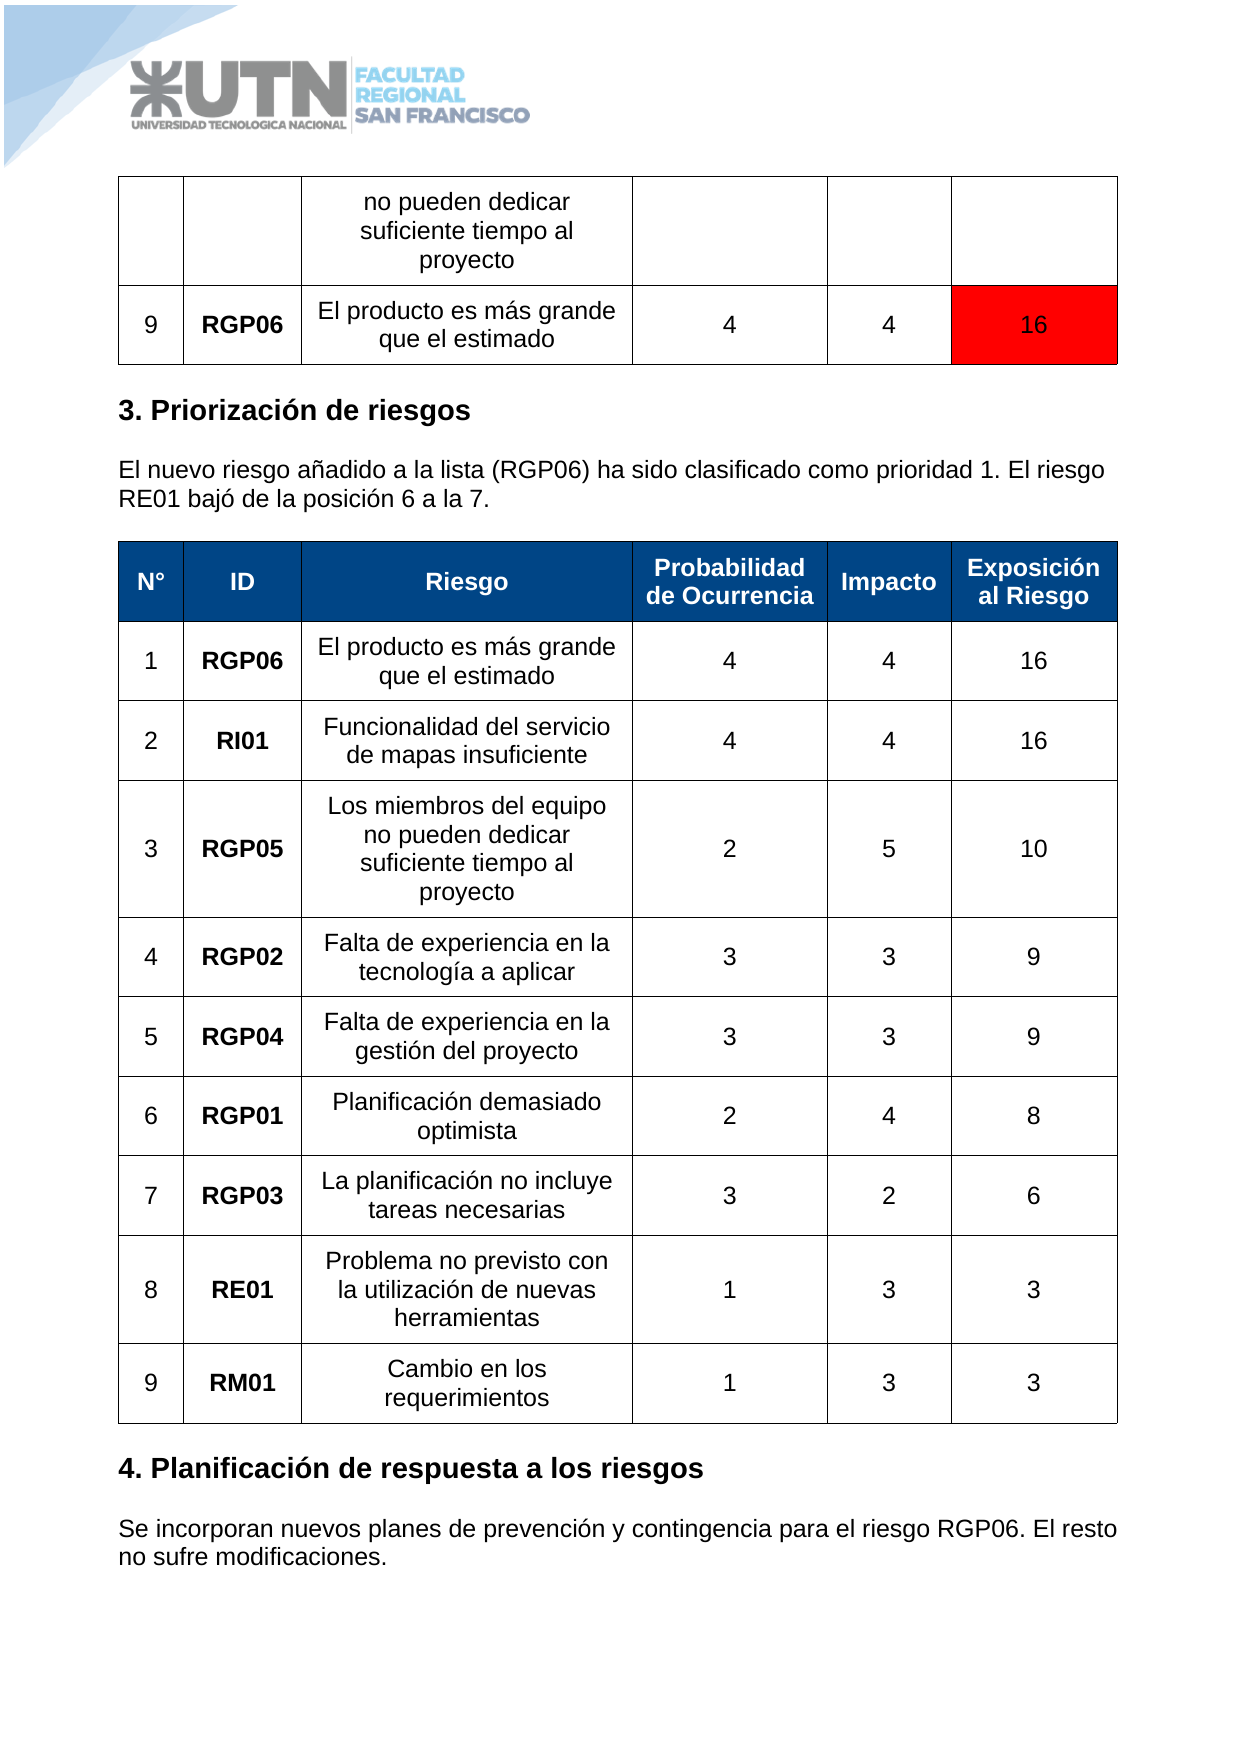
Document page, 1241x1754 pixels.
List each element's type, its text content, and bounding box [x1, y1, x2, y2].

table_cell Cambio en los requerimientos [302, 1344, 632, 1422]
table_cell 4 [828, 1077, 951, 1155]
table_cell El producto es más grande que el estimado [302, 622, 632, 700]
table_cell El producto es más grande que el estimado [302, 286, 632, 364]
text 4. Planificación de respuesta a los riesgos [118, 1451, 1122, 1485]
table_cell 6 [952, 1156, 1117, 1235]
table_header Impacto [828, 542, 951, 621]
table_header Exposición al Riesgo [952, 542, 1117, 621]
table_cell RGP06 [184, 286, 301, 364]
table_cell 8 [952, 1077, 1117, 1155]
table_cell 4 [633, 701, 827, 780]
table_cell La planificación no incluye tareas necesarias [302, 1156, 632, 1235]
table_cell 10 [952, 781, 1117, 917]
table_cell 3 [952, 1236, 1117, 1343]
table_cell 2 [633, 1077, 827, 1155]
table_cell 1 [633, 1344, 827, 1422]
table_cell [633, 177, 827, 284]
table_cell 5 [119, 997, 183, 1076]
picture [3, 5, 532, 169]
table_cell 8 [119, 1236, 183, 1343]
table_cell RI01 [184, 701, 301, 780]
table_cell 2 [119, 701, 183, 780]
table_cell 5 [828, 781, 951, 917]
table_cell 6 [119, 1077, 183, 1155]
table_cell 16 [952, 622, 1117, 700]
table_cell 3 [633, 1156, 827, 1235]
table_cell 3 [828, 1344, 951, 1422]
table_cell 1 [633, 1236, 827, 1343]
table_cell [184, 177, 301, 284]
table_cell [952, 177, 1117, 284]
table_cell 9 [952, 918, 1117, 996]
table_cell 1 [119, 622, 183, 700]
table_cell RGP06 [184, 622, 301, 700]
table_cell 4 [828, 701, 951, 780]
table_cell 16 [952, 286, 1117, 364]
table_cell Los miembros del equipo no pueden dedicar suficiente tiempo al proyecto [302, 781, 632, 917]
table_cell Falta de experiencia en la tecnología a aplicar [302, 918, 632, 996]
table_cell RGP02 [184, 918, 301, 996]
table_cell 4 [119, 918, 183, 996]
table_cell Problema no previsto con la utilización de nuevas herramientas [302, 1236, 632, 1343]
table_cell 3 [952, 1344, 1117, 1422]
table_cell 9 [119, 1344, 183, 1422]
table_cell RGP04 [184, 997, 301, 1076]
table_cell Falta de experiencia en la gestión del proyecto [302, 997, 632, 1076]
table_cell 3 [633, 918, 827, 996]
table_cell RGP05 [184, 781, 301, 917]
text El nuevo riesgo añadido a la lista (RGP06) ha sido clasificado como prioridad 1. El riesgo RE01 bajó de la posición 6 a la 7. [118, 455, 1122, 513]
table_cell [828, 177, 951, 284]
table_cell 7 [119, 1156, 183, 1235]
table_cell 9 [119, 286, 183, 364]
table_header Probabilidad de Ocurrencia [633, 542, 827, 621]
table_cell [119, 177, 183, 284]
table_cell 4 [633, 286, 827, 364]
table_cell 3 [633, 997, 827, 1076]
text 3. Priorización de riesgos [118, 393, 1122, 426]
text Se incorporan nuevos planes de prevención y contingencia para el riesgo RGP06. El resto no sufre modificaciones. [118, 1514, 1122, 1571]
table_cell 3 [828, 1236, 951, 1343]
table_cell 2 [828, 1156, 951, 1235]
table_cell 2 [633, 781, 827, 917]
table_header Riesgo [302, 542, 632, 621]
table_cell RGP01 [184, 1077, 301, 1155]
table_cell Funcionalidad del servicio de mapas insuficiente [302, 701, 632, 780]
table_cell 3 [828, 918, 951, 996]
table_cell 4 [828, 622, 951, 700]
table_header N° [119, 542, 183, 621]
table_header ID [184, 542, 301, 621]
table_cell no pueden dedicar suficiente tiempo al proyecto [302, 177, 632, 284]
table_cell 3 [828, 997, 951, 1076]
table_cell Planificación demasiado optimista [302, 1077, 632, 1155]
table_cell 16 [952, 701, 1117, 780]
table_cell RE01 [184, 1236, 301, 1343]
table_cell 3 [119, 781, 183, 917]
table_cell 4 [828, 286, 951, 364]
table_cell RM01 [184, 1344, 301, 1422]
table_cell 9 [952, 997, 1117, 1076]
table_cell RGP03 [184, 1156, 301, 1235]
table_cell 4 [633, 622, 827, 700]
